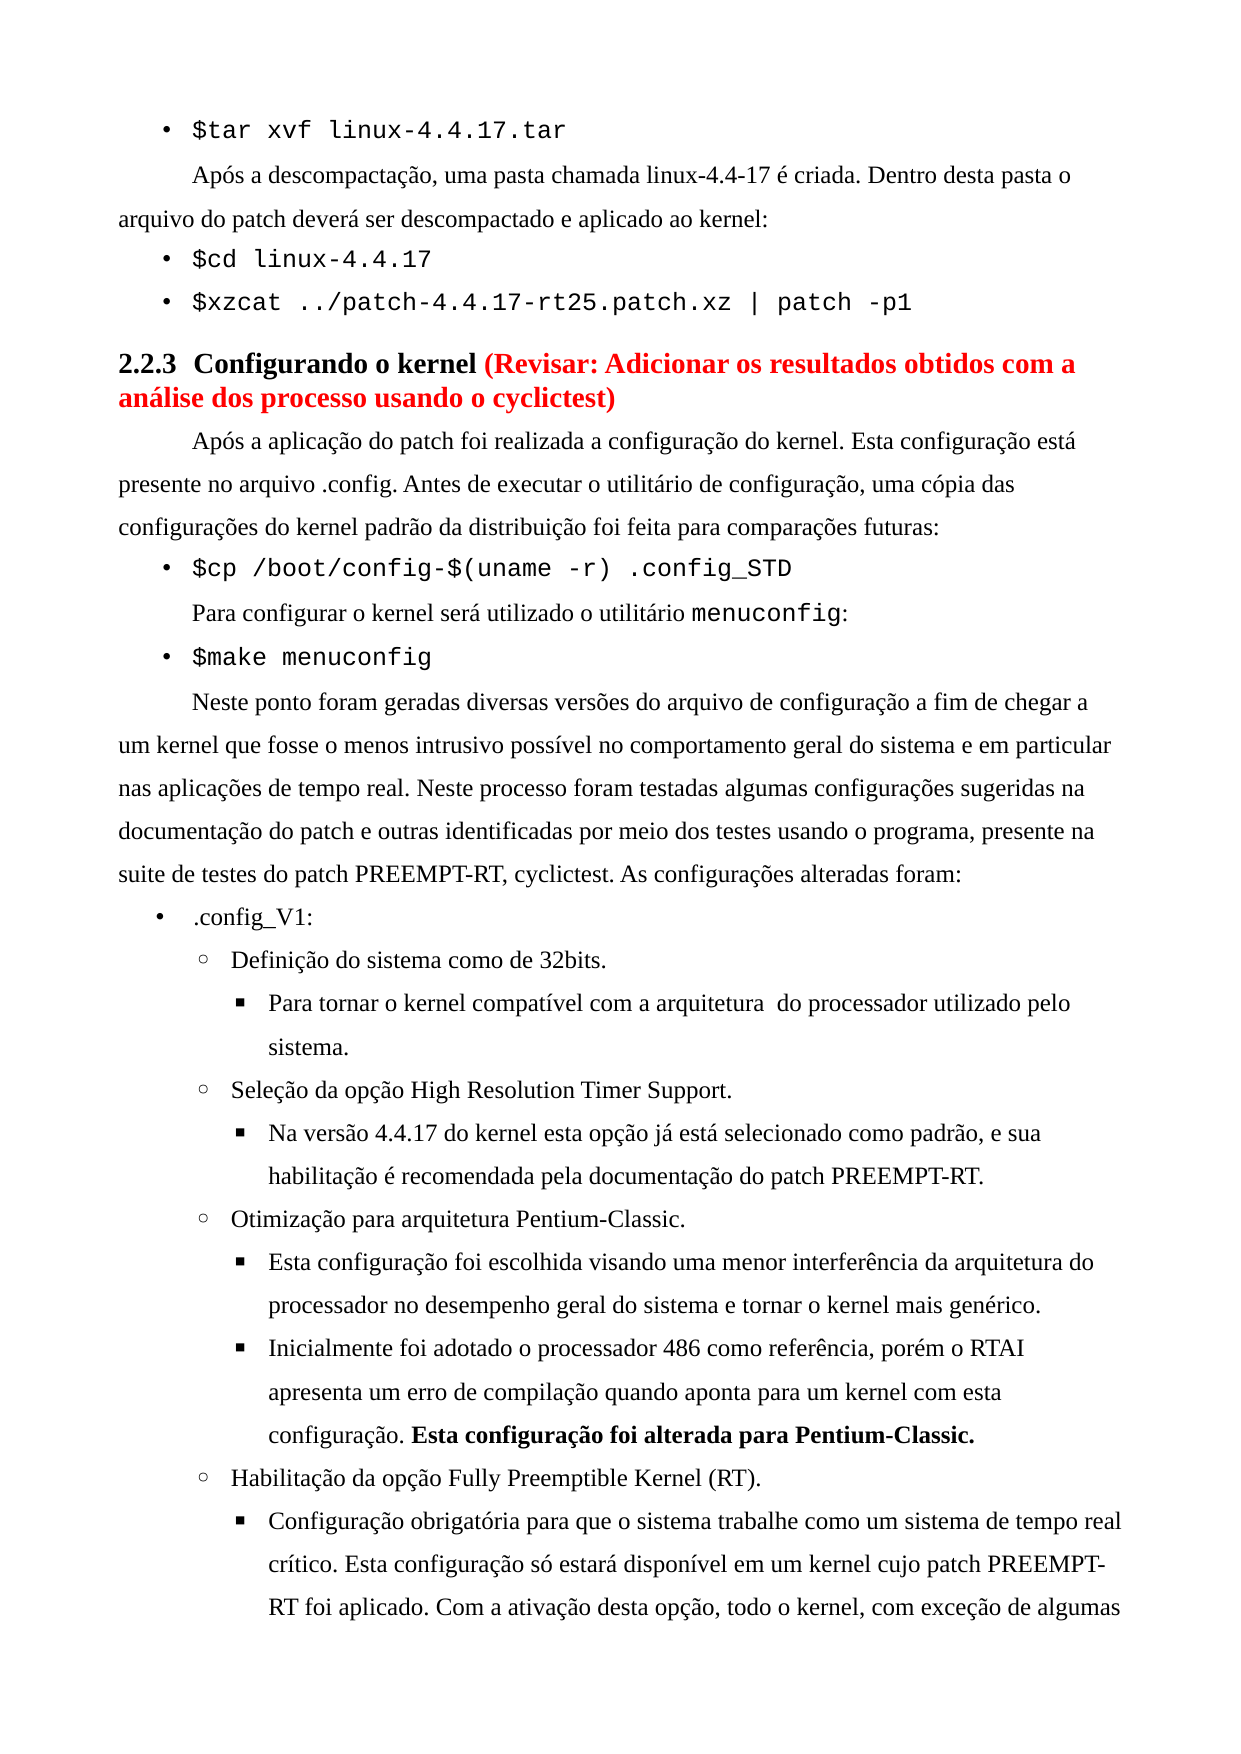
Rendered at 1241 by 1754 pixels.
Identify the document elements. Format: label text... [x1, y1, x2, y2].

list $cd linux-4.4.17 [162, 247, 1122, 275]
text Para configurar o kernel será utilizado o utilitário menuconfig: [118, 598, 1122, 629]
list Habilitação da opção Fully Preemptible Kernel (RT). [193, 1463, 1122, 1492]
text Após a aplicação do patch foi realizada a configuração do kernel. Esta configuração está presente no arquivo .config. Antes de executar o utilitário de configuração, uma cópia das configurações do kernel padrão da distribuição foi feita para comparações futuras: [118, 426, 1122, 541]
list $cp /boot/config-$(uname -r) .config_STD [162, 555, 1122, 584]
list Definição do sistema como de 32bits. [193, 945, 1122, 974]
text Neste ponto foram geradas diversas versões do arquivo de configuração a fim de chegar a um kernel que fosse o menos intrusivo possível no comportamento geral do sistema e em particular nas aplicações de tempo real. Neste processo foram testadas algumas configurações sugeridas na documentação do patch e outras identificadas por meio dos testes usando o programa, presente na suite de testes do patch PREEMPT-RT, cyclictest. As configurações alteradas foram: [118, 687, 1122, 888]
list Otimização para arquitetura Pentium-Classic. [193, 1204, 1122, 1233]
list .config_V1: [156, 902, 1122, 931]
list Na versão 4.4.17 do kernel esta opção já está selecionado como padrão, e sua habilitação é recomendada pela documentação do patch PREEMPT-RT. [231, 1118, 1122, 1190]
list Para tornar o kernel compatível com a arquitetura do processador utilizado pelo sistema. [231, 988, 1122, 1060]
list $make menuconfig [162, 644, 1122, 672]
list $tar xvf linux-4.4.17.tar [162, 118, 1122, 146]
list $xzcat ../patch-4.4.17-rt25.patch.xz | patch -p1 [162, 289, 1122, 318]
list Configuração obrigatória para que o sistema trabalhe como um sistema de tempo real crítico. Esta configuração só estará disponível em um kernel cujo patch PREEMPT-RT foi aplicado. Com a ativação desta opção, todo o kernel, com exceção de algumas [231, 1506, 1122, 1621]
list Seleção da opção High Resolution Timer Support. [193, 1075, 1122, 1103]
text Após a descompactação, uma pasta chamada linux-4.4-17 é criada. Dentro desta pasta o arquivo do patch deverá ser descompactado e aplicado ao kernel: [118, 161, 1122, 232]
list Inicialmente foi adotado o processador 486 como referência, porém o RTAI apresenta um erro de compilação quando aponta para um kernel com esta configuração. Esta configuração foi alterada para Pentium-Classic. [231, 1333, 1122, 1448]
subtitle Configurando o kernel (Revisar: Adicionar os resultados obtidos com a análise dos processo usando o cyclictest) [118, 346, 1122, 413]
list Esta configuração foi escolhida visando uma menor interferência da arquitetura do processador no desempenho geral do sistema e tornar o kernel mais genérico. [231, 1247, 1122, 1319]
